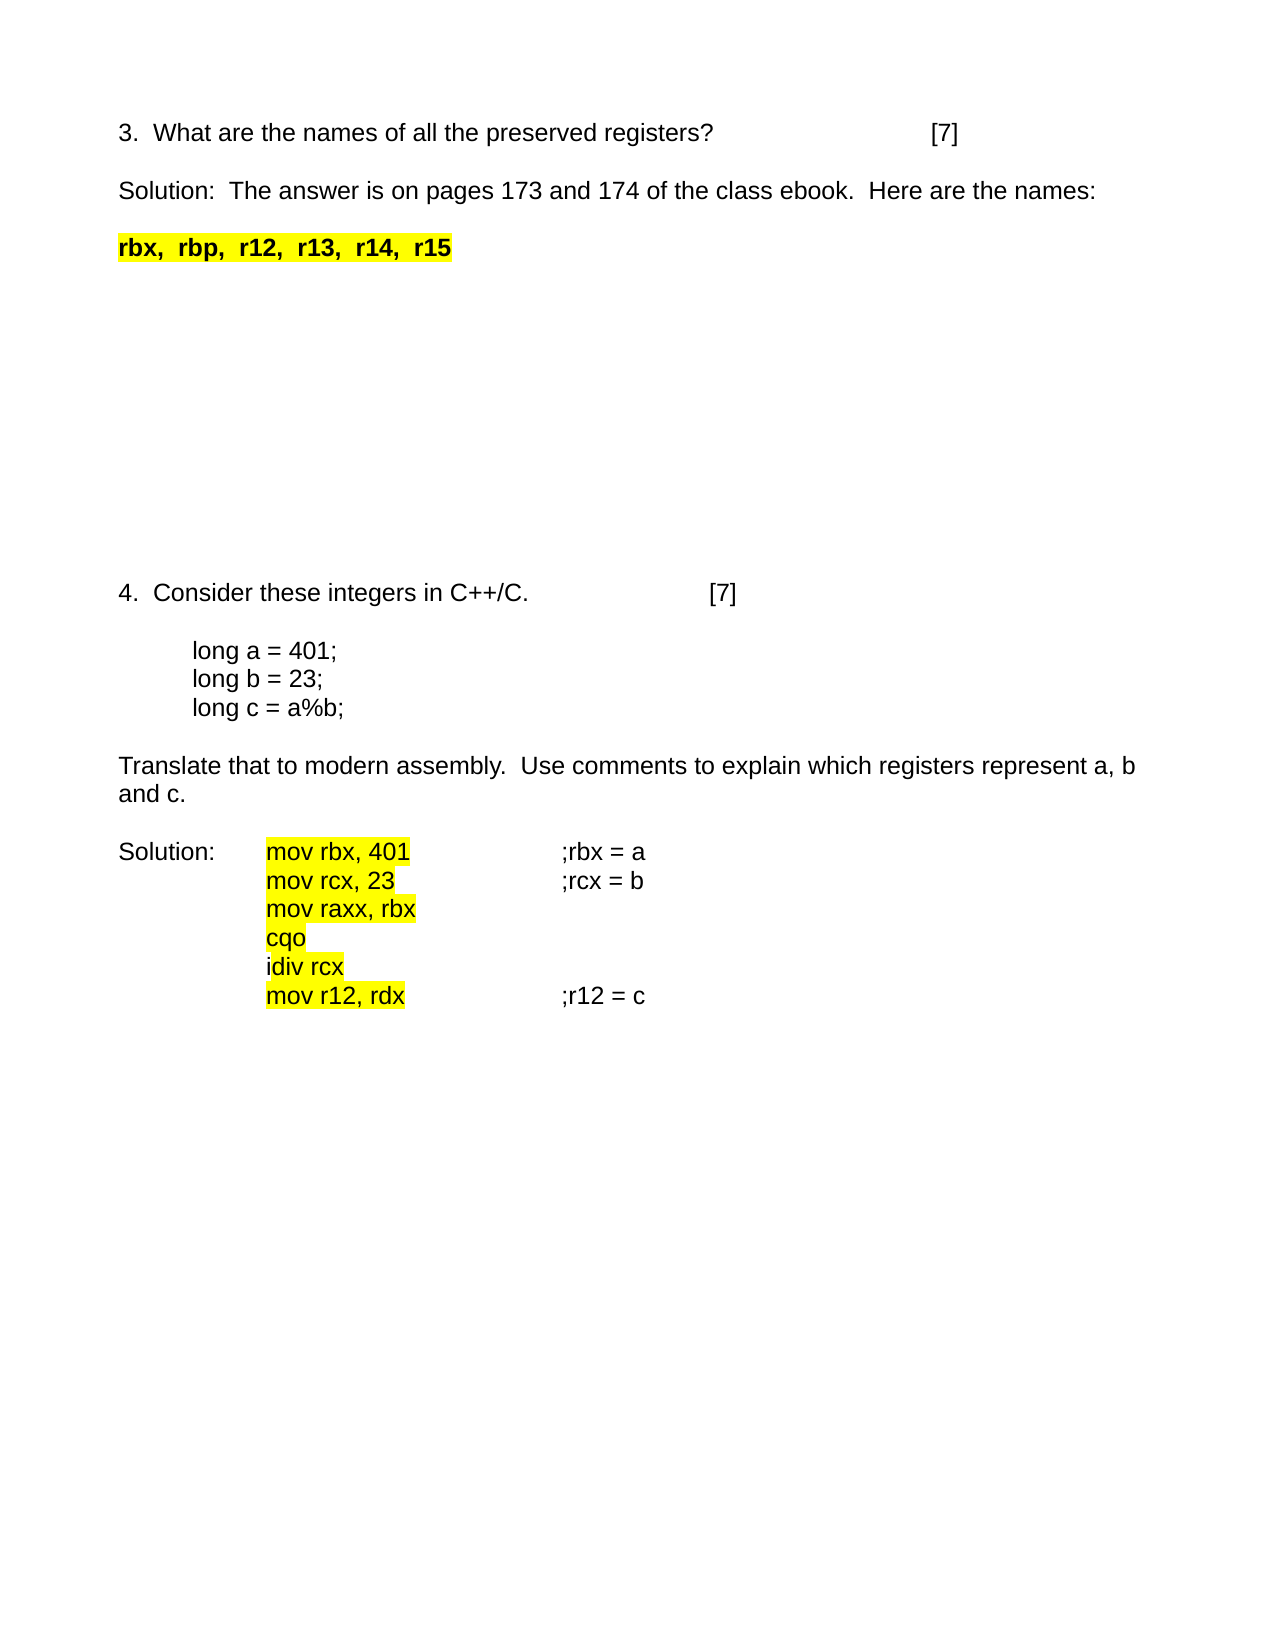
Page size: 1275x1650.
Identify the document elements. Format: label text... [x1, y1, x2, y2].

text cqo [118, 923, 1157, 952]
text Solution: The answer is on pages 173 and 174 of the class ebook. Here are the names: [118, 176, 1157, 204]
text long c = a%b; [118, 693, 1157, 722]
text Solution: mov rbx, 401 ;rbx = a [118, 837, 1157, 866]
text mov raxx, rbx [118, 894, 1157, 923]
text 3. What are the names of all the preserved registers? [7] [118, 118, 1157, 147]
text idiv rcx [118, 952, 1157, 981]
text mov r12, rdx ;r12 = c [118, 981, 1157, 1009]
text Translate that to modern assembly. Use comments to explain which registers represent a, b and c. [118, 751, 1157, 808]
text 4. Consider these integers in C++/C. [7] [118, 578, 1157, 607]
text mov rcx, 23 ;rcx = b [118, 866, 1157, 894]
text long b = 23; [118, 664, 1157, 693]
text rbx, rbp, r12, r13, r14, r15 [118, 233, 1157, 262]
text long a = 401; [118, 636, 1157, 664]
